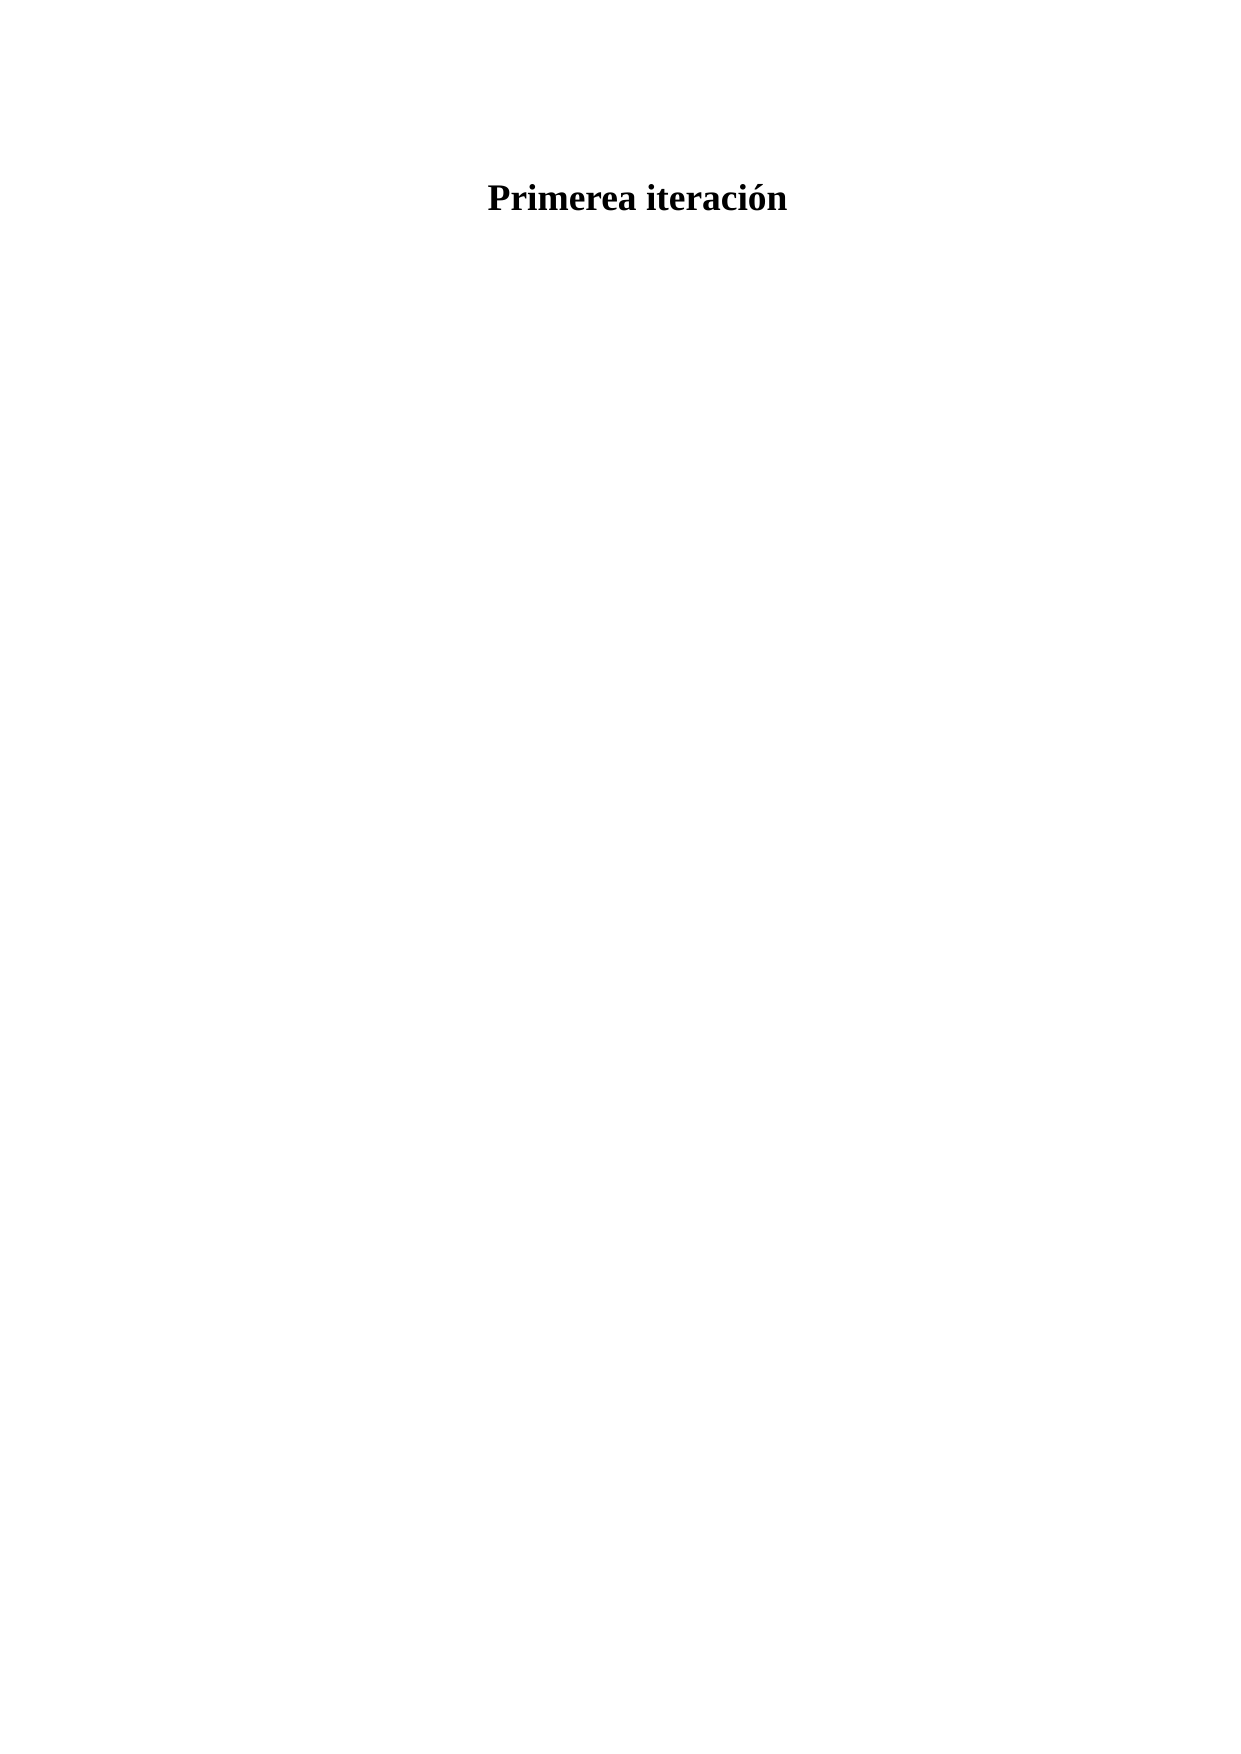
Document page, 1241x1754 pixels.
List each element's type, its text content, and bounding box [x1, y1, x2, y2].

text Primerea iteración [118, 176, 1122, 219]
